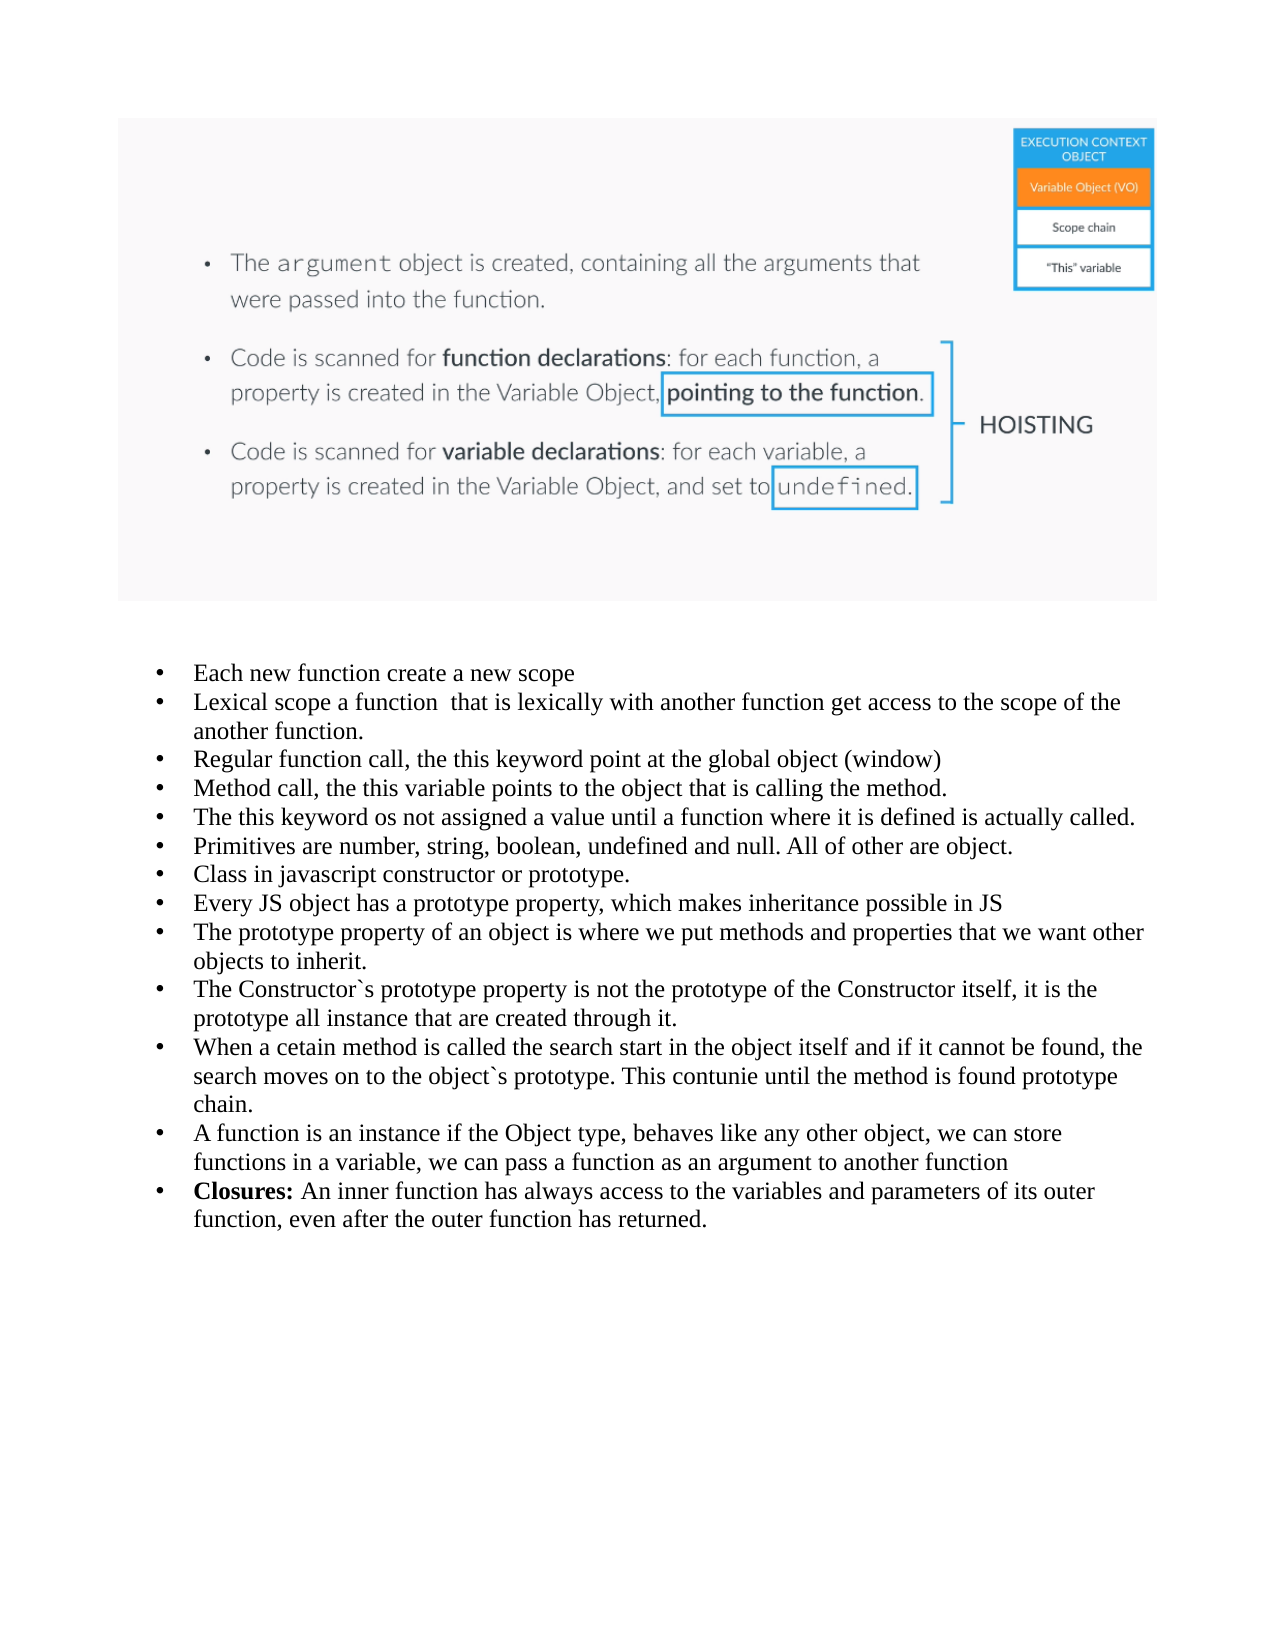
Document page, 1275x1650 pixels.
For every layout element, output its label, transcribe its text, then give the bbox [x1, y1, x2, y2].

list Primitives are number, string, boolean, undefined and null. All of other are object. [156, 831, 1157, 859]
list The this keyword os not assigned a value until a function where it is defined is actually called. [156, 802, 1157, 831]
list The Constructor`s prototype property is not the prototype of the Constructor itself, it is the prototype all instance that are created through it. [156, 974, 1157, 1032]
list Regular function call, the this keyword point at the global object (window) [156, 744, 1157, 773]
list Method call, the this variable points to the object that is calling the method. [156, 773, 1157, 802]
list Closures: An inner function has always access to the variables and parameters of its outer function, even after the outer function has returned. [156, 1176, 1157, 1233]
picture [118, 118, 1157, 601]
list Lexical scope a function that is lexically with another function get access to the scope of the another function. [156, 687, 1157, 744]
list Each new function create a new scope [156, 658, 1157, 687]
list Class in javascript constructor or prototype. [156, 859, 1157, 888]
list A function is an instance if the Object type, behaves like any other object, we can store functions in a variable, we can pass a function as an argument to another function [156, 1118, 1157, 1176]
list When a cetain method is called the search start in the object itself and if it cannot be found, the search moves on to the object`s prototype. This contunie until the method is found prototype chain. [156, 1032, 1157, 1118]
list Every JS object has a prototype property, which makes inheritance possible in JS [156, 888, 1157, 917]
list The prototype property of an object is where we put methods and properties that we want other objects to inherit. [156, 917, 1157, 974]
